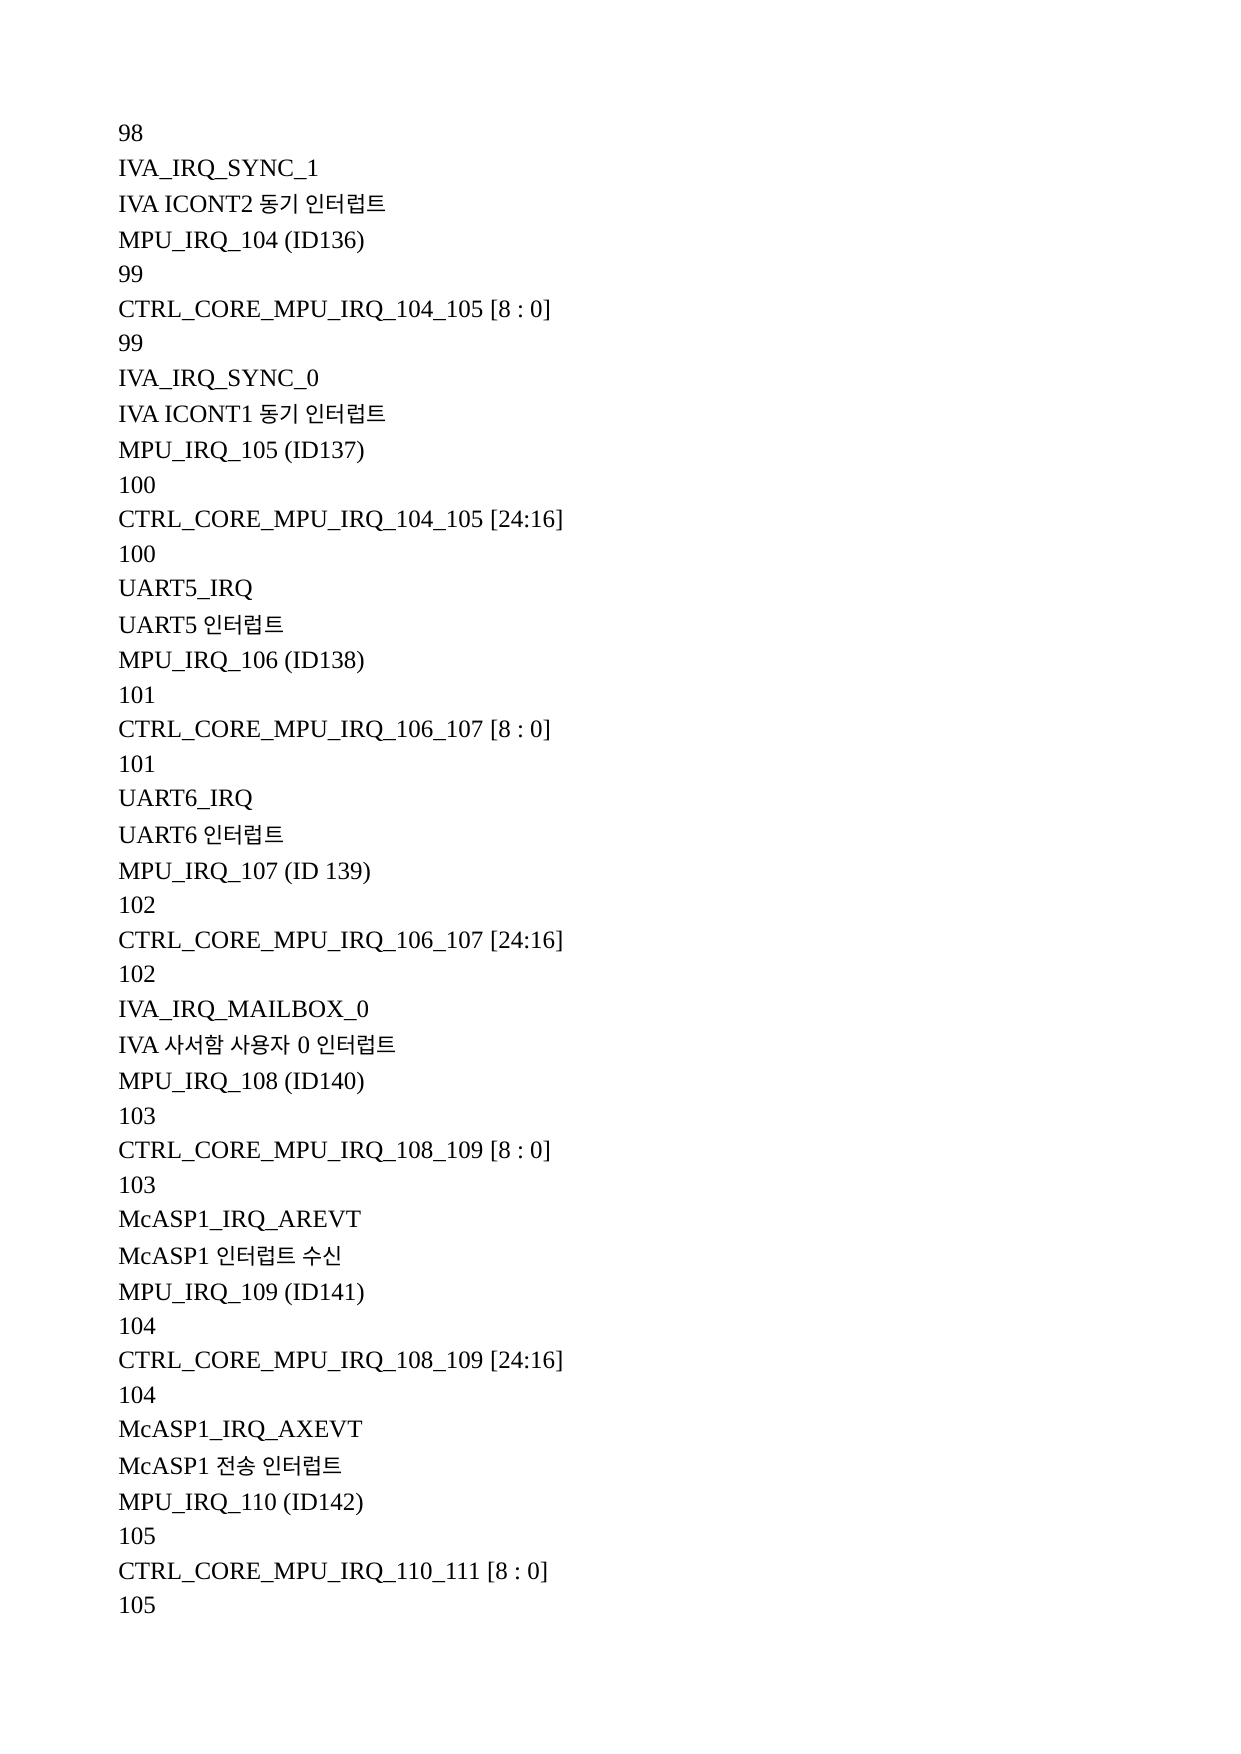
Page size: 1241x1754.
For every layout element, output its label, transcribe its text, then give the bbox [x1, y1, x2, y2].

text 101 [118, 680, 1122, 709]
text 101 [118, 749, 1122, 778]
text MPU_IRQ_107 (ID 139) [118, 856, 1122, 885]
text MPU_IRQ_106 (ID138) [118, 646, 1122, 674]
text MPU_IRQ_109 (ID141) [118, 1277, 1122, 1305]
text UART6_IRQ [118, 783, 1122, 812]
text IVA 사서함 사용자 0 인터럽트 [118, 1028, 1122, 1060]
text McASP1 전송 인터럽트 [118, 1449, 1122, 1481]
text 99 [118, 328, 1122, 357]
text MPU_IRQ_105 (ID137) [118, 435, 1122, 464]
text CTRL_CORE_MPU_IRQ_106_107 [8 : 0] [118, 714, 1122, 743]
text MPU_IRQ_104 (ID136) [118, 225, 1122, 254]
text CTRL_CORE_MPU_IRQ_108_109 [24:16] [118, 1346, 1122, 1374]
text IVA_IRQ_MAILBOX_0 [118, 994, 1122, 1023]
text UART5_IRQ [118, 573, 1122, 602]
text 105 [118, 1590, 1122, 1619]
text 104 [118, 1380, 1122, 1409]
text IVA_IRQ_SYNC_0 [118, 363, 1122, 392]
text 99 [118, 259, 1122, 288]
text CTRL_CORE_MPU_IRQ_110_111 [8 : 0] [118, 1556, 1122, 1584]
text 98 [118, 118, 1122, 147]
text IVA ICONT1 동기 인터럽트 [118, 397, 1122, 429]
text MPU_IRQ_108 (ID140) [118, 1066, 1122, 1095]
text 100 [118, 539, 1122, 567]
text 102 [118, 959, 1122, 988]
text 103 [118, 1101, 1122, 1129]
text MPU_IRQ_110 (ID142) [118, 1487, 1122, 1516]
text McASP1_IRQ_AREVT [118, 1204, 1122, 1233]
text CTRL_CORE_MPU_IRQ_104_105 [24:16] [118, 504, 1122, 533]
text McASP1 인터럽트 수신 [118, 1239, 1122, 1270]
text UART6 인터럽트 [118, 818, 1122, 850]
text CTRL_CORE_MPU_IRQ_106_107 [24:16] [118, 925, 1122, 954]
text 100 [118, 470, 1122, 498]
text CTRL_CORE_MPU_IRQ_108_109 [8 : 0] [118, 1135, 1122, 1164]
text CTRL_CORE_MPU_IRQ_104_105 [8 : 0] [118, 294, 1122, 323]
text 103 [118, 1170, 1122, 1198]
text 104 [118, 1311, 1122, 1340]
text IVA_IRQ_SYNC_1 [118, 153, 1122, 181]
text IVA ICONT2 동기 인터럽트 [118, 187, 1122, 219]
text 102 [118, 890, 1122, 919]
text UART5 인터럽트 [118, 608, 1122, 639]
text McASP1_IRQ_AXEVT [118, 1414, 1122, 1443]
text 105 [118, 1521, 1122, 1550]
